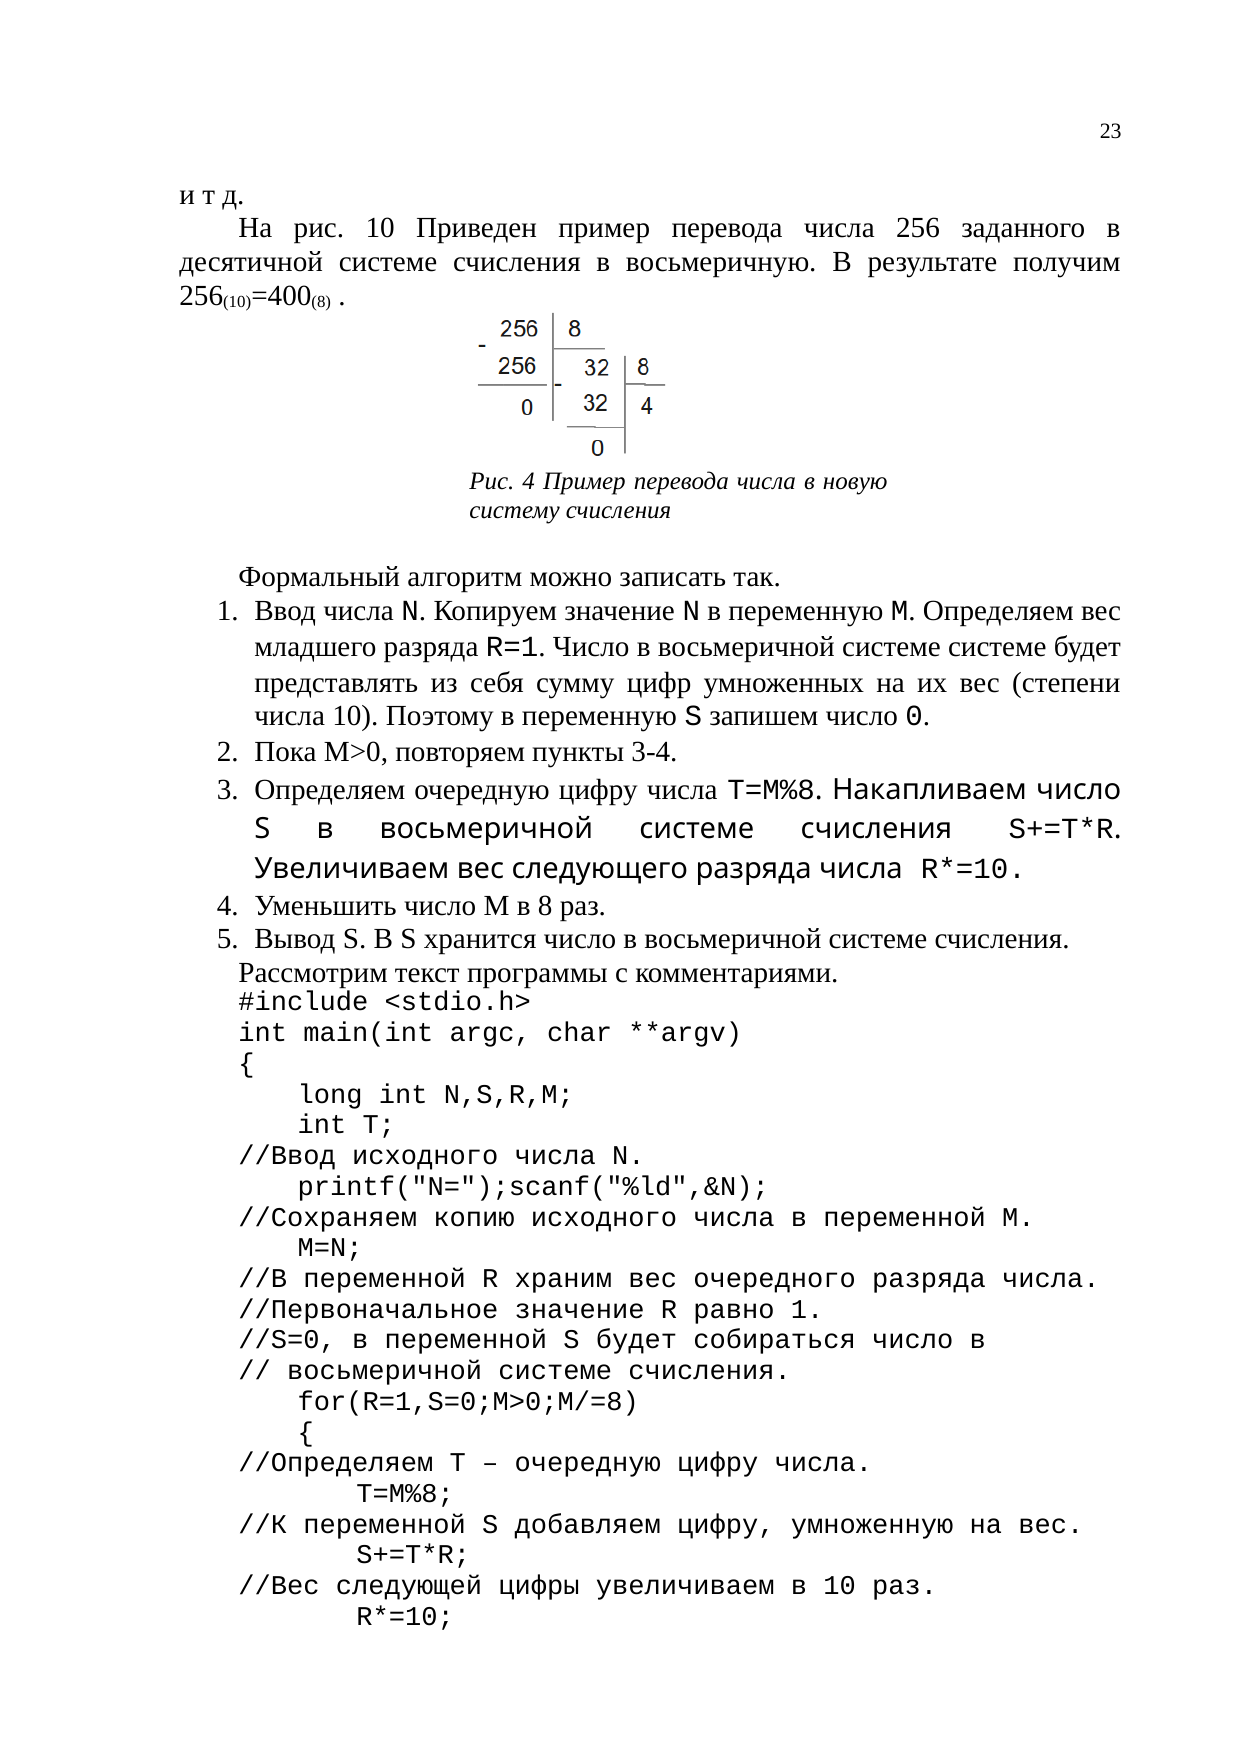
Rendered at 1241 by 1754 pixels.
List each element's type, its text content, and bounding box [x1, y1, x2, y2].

text int T; [238, 1111, 1121, 1142]
list Вывод S. В S хранится число в восьмеричной системе счисления. [217, 921, 1121, 955]
text #include <stdio.h> [238, 988, 1121, 1019]
picture [469, 311, 666, 466]
text Формальный алгоритм можно записать так. [179, 559, 1121, 593]
text //В переменной R храним вес очередного разряда числа. [238, 1265, 1121, 1296]
text Рассмотрим текст программы с комментариями. [179, 955, 1121, 988]
text // восьмеричной системе счисления. [238, 1357, 1121, 1388]
text T=M%8; [238, 1480, 1121, 1511]
text R*=10; [238, 1603, 1121, 1633]
text { [238, 1418, 1121, 1449]
text //Вес следующей цифры увеличиваем в 10 раз. [238, 1572, 1121, 1603]
text int main(int argc, char **argv) [238, 1019, 1121, 1050]
list Пока M>0, повторяем пункты 3-4. [217, 734, 1121, 768]
text //Сохраняем копию исходного числа в переменной M. [238, 1203, 1121, 1234]
text S+=T*R; [238, 1541, 1121, 1572]
list Определяем очередную цифру числа T=M%8. Накапливаем число S в восьмеричной системе счисления S+=T*R. Увеличиваем вес следующего разряда числа R*=10. [217, 768, 1121, 888]
text На рис. 10 Приведен пример перевода числа 256 заданного в десятичной системе счисления в восьмеричную. В результате получим 256(10)=400(8) . [179, 211, 1121, 311]
text //Ввод исходного числа N. [238, 1142, 1121, 1173]
list Уменьшить число M в 8 раз. [217, 888, 1121, 921]
text Рис. 4 Пример перевода числа в новую систему счисления [469, 466, 890, 523]
text Чтобы реализовать в виде программы алгоритм, представленный пунктами 1-3, необходимо собрать число из получаемых в п.1 цифр. Для этого надо просуммировать все цифры числа, умноженные на их вес. Вес первой (младшей) числа равен 1 (), второй – 10 (), третьей – 100 () и т д. [179, 177, 1121, 211]
text M=N; [238, 1234, 1121, 1265]
text { [238, 1050, 1121, 1080]
text //К переменной S добавляем цифру, умноженную на вес. [238, 1511, 1121, 1541]
text //Определяем T – очередную цифру числа. [238, 1449, 1121, 1480]
list Ввод числа N. Копируем значение N в переменную M. Определяем вес младшего разряда R=1. Число в восьмеричной системе системе будет представлять из себя сумму цифр умноженных на их вес (степени числа 10). Поэтому в переменную S запишем число 0. [217, 593, 1121, 734]
text printf("N=");scanf("%ld",&N); [238, 1173, 1121, 1203]
text long int N,S,R,M; [238, 1080, 1121, 1111]
text //S=0, в переменной S будет собираться число в [238, 1326, 1121, 1357]
text //Первоначальное значение R равно 1. [238, 1296, 1121, 1326]
text for(R=1,S=0;M>0;M/=8) [238, 1388, 1121, 1418]
